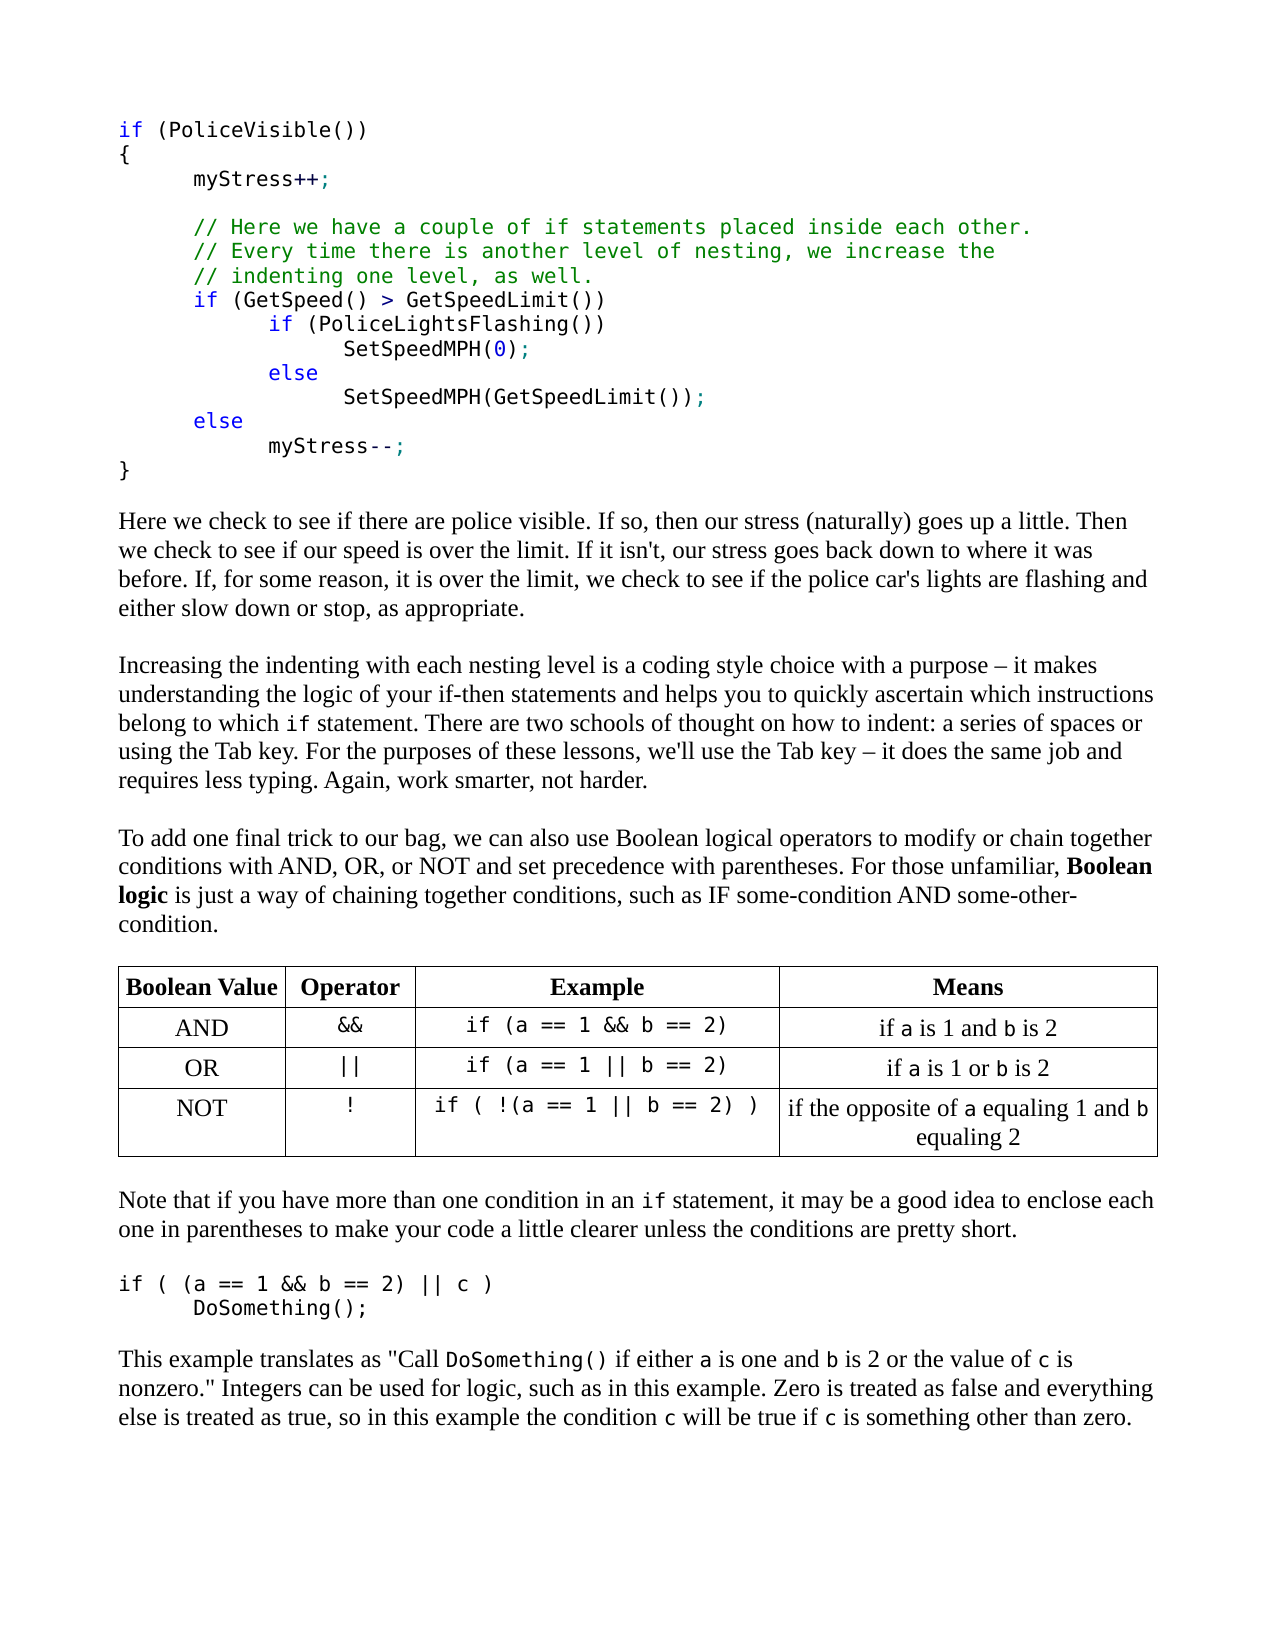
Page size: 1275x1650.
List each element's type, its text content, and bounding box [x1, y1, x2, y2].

text { [118, 142, 1157, 167]
text This example translates as "Call DoSomething() if either a is one and b is 2 or the value of c is nonzero." Integers can be used for logic, such as in this example. Zero is treated as false and everything else is treated as true, so in this example the condition c will be true if c is something other than zero. [118, 1344, 1157, 1431]
text // indenting one level, as well. [118, 264, 1157, 288]
table_cell if (a == 1 && b == 2) [416, 1008, 779, 1047]
text Increasing the indenting with each nesting level is a coding style choice with a purpose – it makes understanding the logic of your if-then statements and helps you to quickly ascertain which instructions belong to which if statement. There are two schools of thought on how to indent: a series of spaces or using the Tab key. For the purposes of these lessons, we'll use the Tab key – it does the same job and requires less typing. Again, work smarter, not harder. [118, 650, 1157, 794]
table_cell ! [286, 1089, 415, 1156]
text if ( (a == 1 && b == 2) || c ) [118, 1272, 1157, 1296]
table_header Example [416, 967, 779, 1007]
text // Every time there is another level of nesting, we increase the [118, 239, 1157, 264]
table_cell OR [119, 1048, 285, 1087]
text else [118, 361, 1157, 385]
text DoSomething(); [118, 1296, 1157, 1320]
table_header Boolean Value [119, 967, 285, 1007]
table_cell || [286, 1048, 415, 1087]
text if (PoliceVisible()) [118, 118, 1157, 142]
table_cell if (a == 1 || b == 2) [416, 1048, 779, 1087]
table_header Means [780, 967, 1157, 1007]
table_cell if a is 1 and b is 2 [780, 1008, 1157, 1047]
text // Here we have a couple of if statements placed inside each other. [118, 215, 1157, 239]
text Note that if you have more than one condition in an if statement, it may be a good idea to enclose each one in parentheses to make your code a little clearer unless the conditions are pretty short. [118, 1185, 1157, 1243]
table_cell if ( !(a == 1 || b == 2) ) [416, 1089, 779, 1156]
text To add one final trick to our bag, we can also use Boolean logical operators to modify or chain together conditions with AND, OR, or NOT and set precedence with parentheses. For those unfamiliar, Boolean logic is just a way of chaining together conditions, such as IF some-condition AND some-other-condition. [118, 823, 1157, 938]
text if (GetSpeed() > GetSpeedLimit()) [118, 288, 1157, 312]
text else [118, 409, 1157, 434]
text myStress++; [118, 167, 1157, 191]
table_cell NOT [119, 1089, 285, 1156]
text Here we check to see if there are police visible. If so, then our stress (naturally) goes up a little. Then we check to see if our speed is over the limit. If it isn't, our stress goes back down to where it was before. If, for some reason, it is over the limit, we check to see if the police car's lights are flashing and either slow down or stop, as appropriate. [118, 506, 1157, 621]
text if (PoliceLightsFlashing()) [118, 312, 1157, 337]
text myStress--; } [118, 434, 1157, 482]
text SetSpeedMPH(0); [118, 337, 1157, 361]
table_header Operator [286, 967, 415, 1007]
table_cell if the opposite of a equaling 1 and b equaling 2 [780, 1089, 1157, 1156]
table_cell && [286, 1008, 415, 1047]
table_cell if a is 1 or b is 2 [780, 1048, 1157, 1087]
table_cell AND [119, 1008, 285, 1047]
text SetSpeedMPH(GetSpeedLimit()); [118, 385, 1157, 409]
